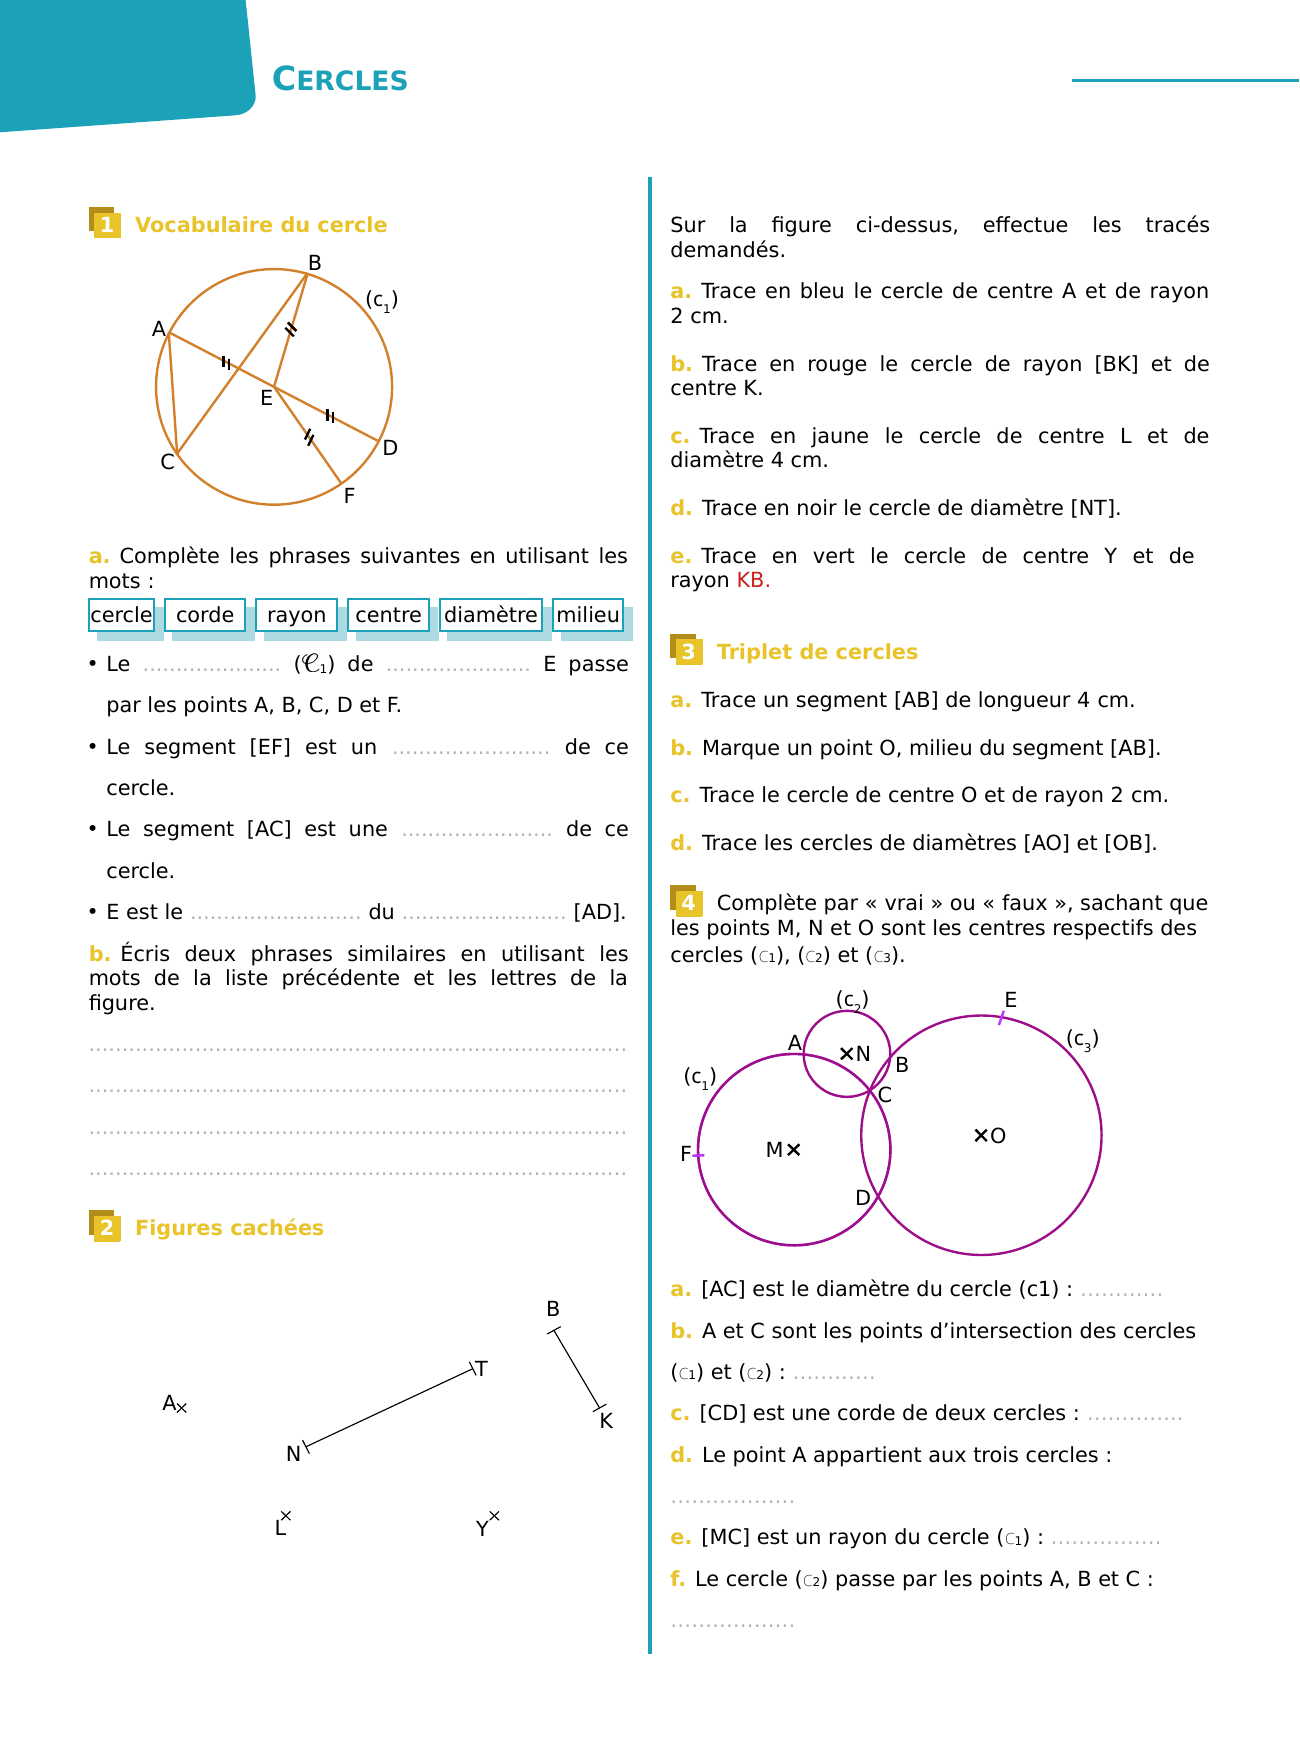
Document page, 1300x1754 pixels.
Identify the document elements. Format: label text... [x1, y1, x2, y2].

list Marque un point O, milieu du segment [AB]. [670, 736, 1211, 760]
text milieu [554, 603, 622, 627]
list Le cercle (c2) passe par les points A, B et C : ……………… [670, 1553, 1211, 1636]
list Trace un segment [AB] de longueur 4 cm. [670, 688, 1211, 712]
list E est le .......................... du ......................... [AD]. [88, 883, 629, 924]
list Écris deux phrases similaires en utilisant les mots de la liste précédente et les lettres de la figure. [88, 942, 629, 1015]
text centre [349, 603, 428, 627]
list Le point A appartient aux trois cercles : ……………… [670, 1429, 1211, 1512]
text corde [166, 603, 244, 627]
list Trace les cercles de diamètres [AO] et [OB]. [670, 831, 1211, 856]
list Trace en bleu le cercle de centre A et de rayon 2 cm. [670, 279, 1211, 328]
subtitle Triplet de cercles [670, 633, 1211, 664]
subtitle Vocabulaire du cercle [114, 207, 629, 237]
text Sur la figure ci-dessus, effectue les tracés demandés. [670, 213, 1211, 262]
list Trace en jaune le cercle de centre L et de diamètre 4 cm. [670, 424, 1211, 472]
list Le ..................... (1) de ...................... E passe par les points A, B, C, D et F. [88, 635, 629, 718]
picture [301, 653, 320, 672]
list Le segment [EF] est un ........................ de ce cercle. [88, 718, 629, 800]
subtitle Complète par « vrai » ou « faux », sachant que les points M, N et O sont les centres respectifs des cercles (c1), (c2) et (c3). [670, 885, 1211, 968]
list Trace le cercle de centre O et de rayon 2 cm. [670, 783, 1211, 808]
list [CD] est une corde de deux cercles : ………….. [670, 1388, 1211, 1429]
list Le segment [AC] est une ....................... de ce cercle. [88, 800, 629, 883]
list [AC] est le diamètre du cercle (c1) : ………… [670, 1264, 1211, 1305]
list Complète les phrases suivantes en utilisant les mots : [88, 544, 629, 593]
subtitle Figures cachées [114, 1210, 629, 1241]
list A et C sont les points d’intersection des cercles (c1) et (c2) : ………… [670, 1305, 1211, 1388]
list Trace en noir le cercle de diamètre [NT]. [670, 496, 1211, 520]
text diamètre [441, 603, 541, 627]
list cercle [90, 603, 153, 627]
list Trace en vert le cercle de centre Y et de rayon KB. [670, 544, 1211, 592]
list Trace en rouge le cercle de rayon [BK] et de centre K. [670, 352, 1211, 400]
text rayon [257, 603, 336, 627]
list [MC] est un rayon du cercle (c1) : ……………. [670, 1512, 1211, 1553]
